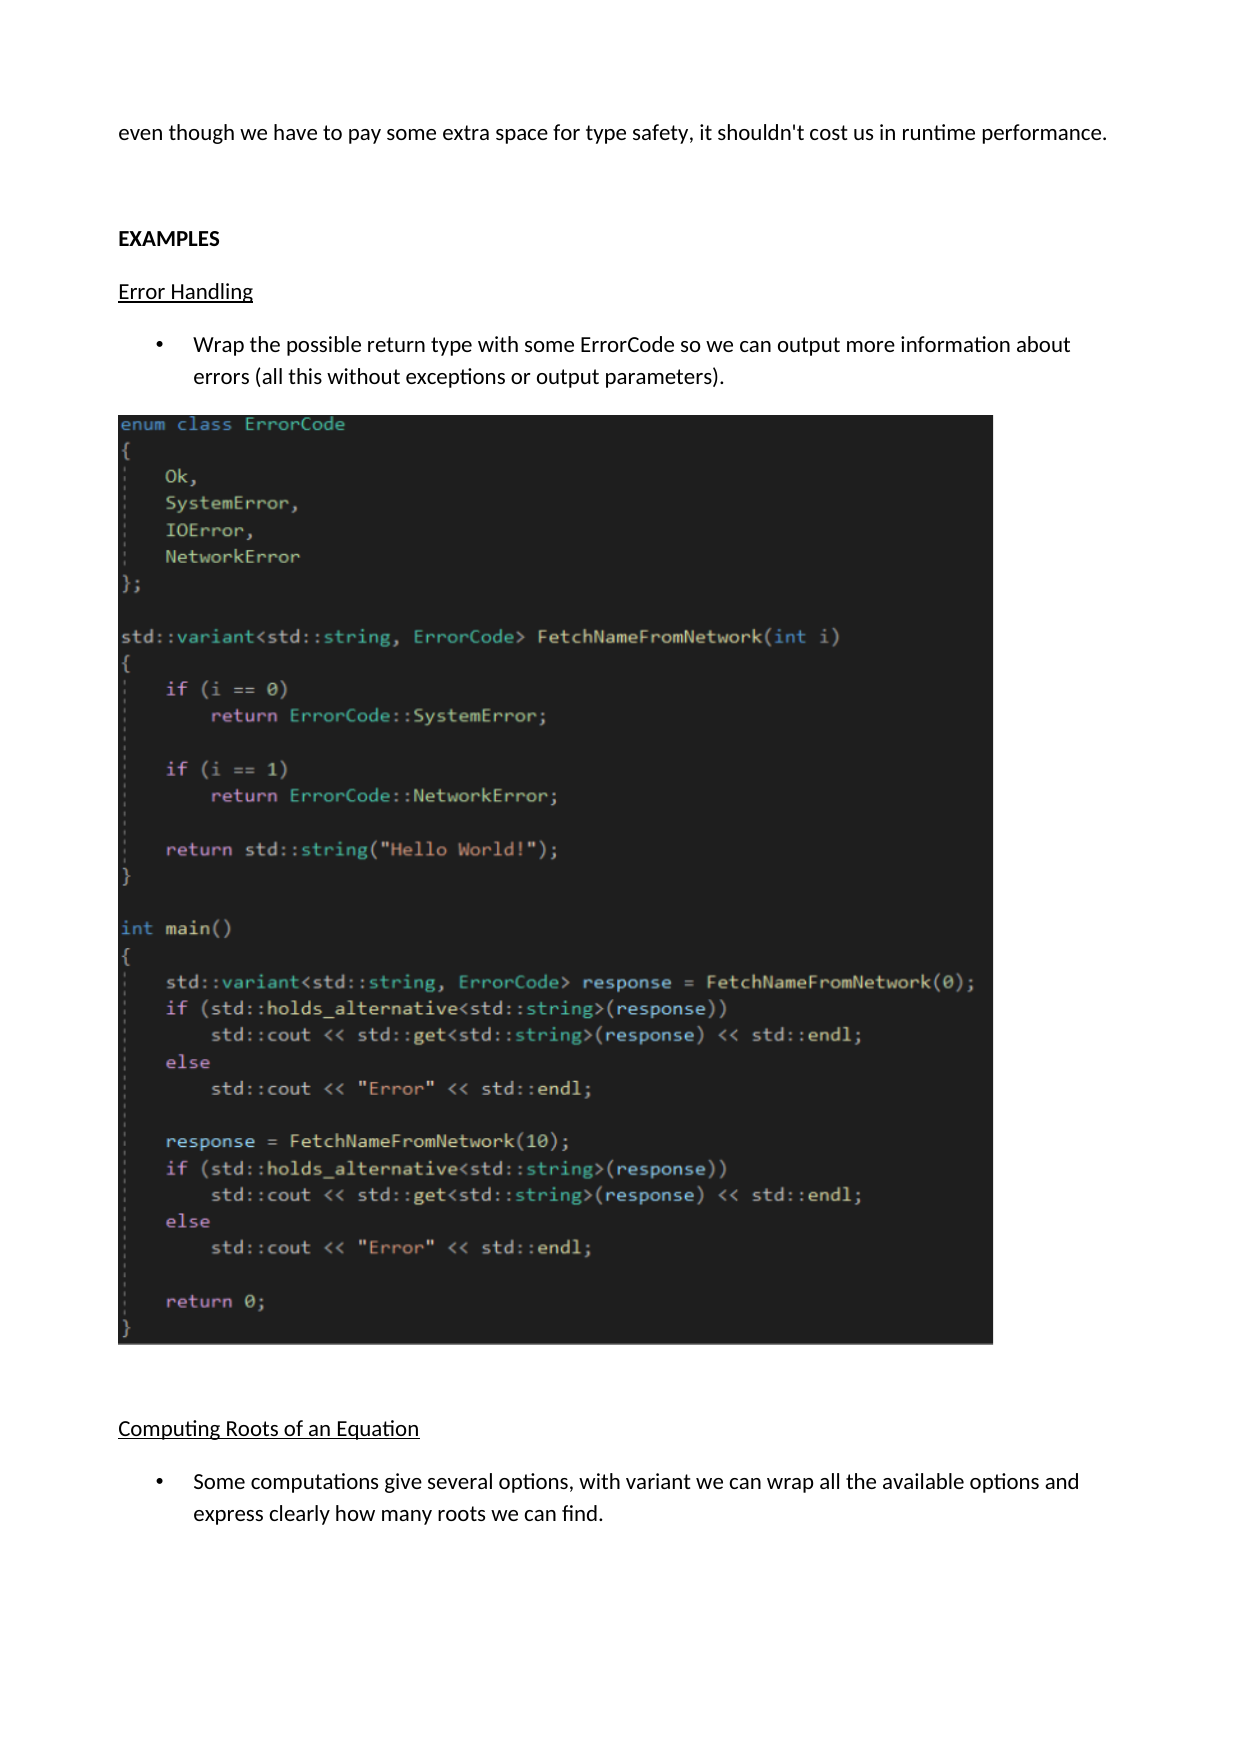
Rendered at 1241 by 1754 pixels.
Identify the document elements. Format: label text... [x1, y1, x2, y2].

text Error Handling [118, 277, 1122, 305]
list Wrap the possible return type with some ErrorCode so we can output more information about errors (all this without exceptions or output parameters). [156, 330, 1122, 390]
list Some computations give several options, with variant we can wrap all the available options and express clearly how many roots we can find. [156, 1467, 1122, 1527]
text even though we have to pay some extra space for type safety, it shouldn't cost us in runtime performance. [118, 118, 1122, 146]
text Computing Roots of an Equation [118, 1414, 1122, 1442]
text EXAMPLES [118, 224, 1122, 252]
